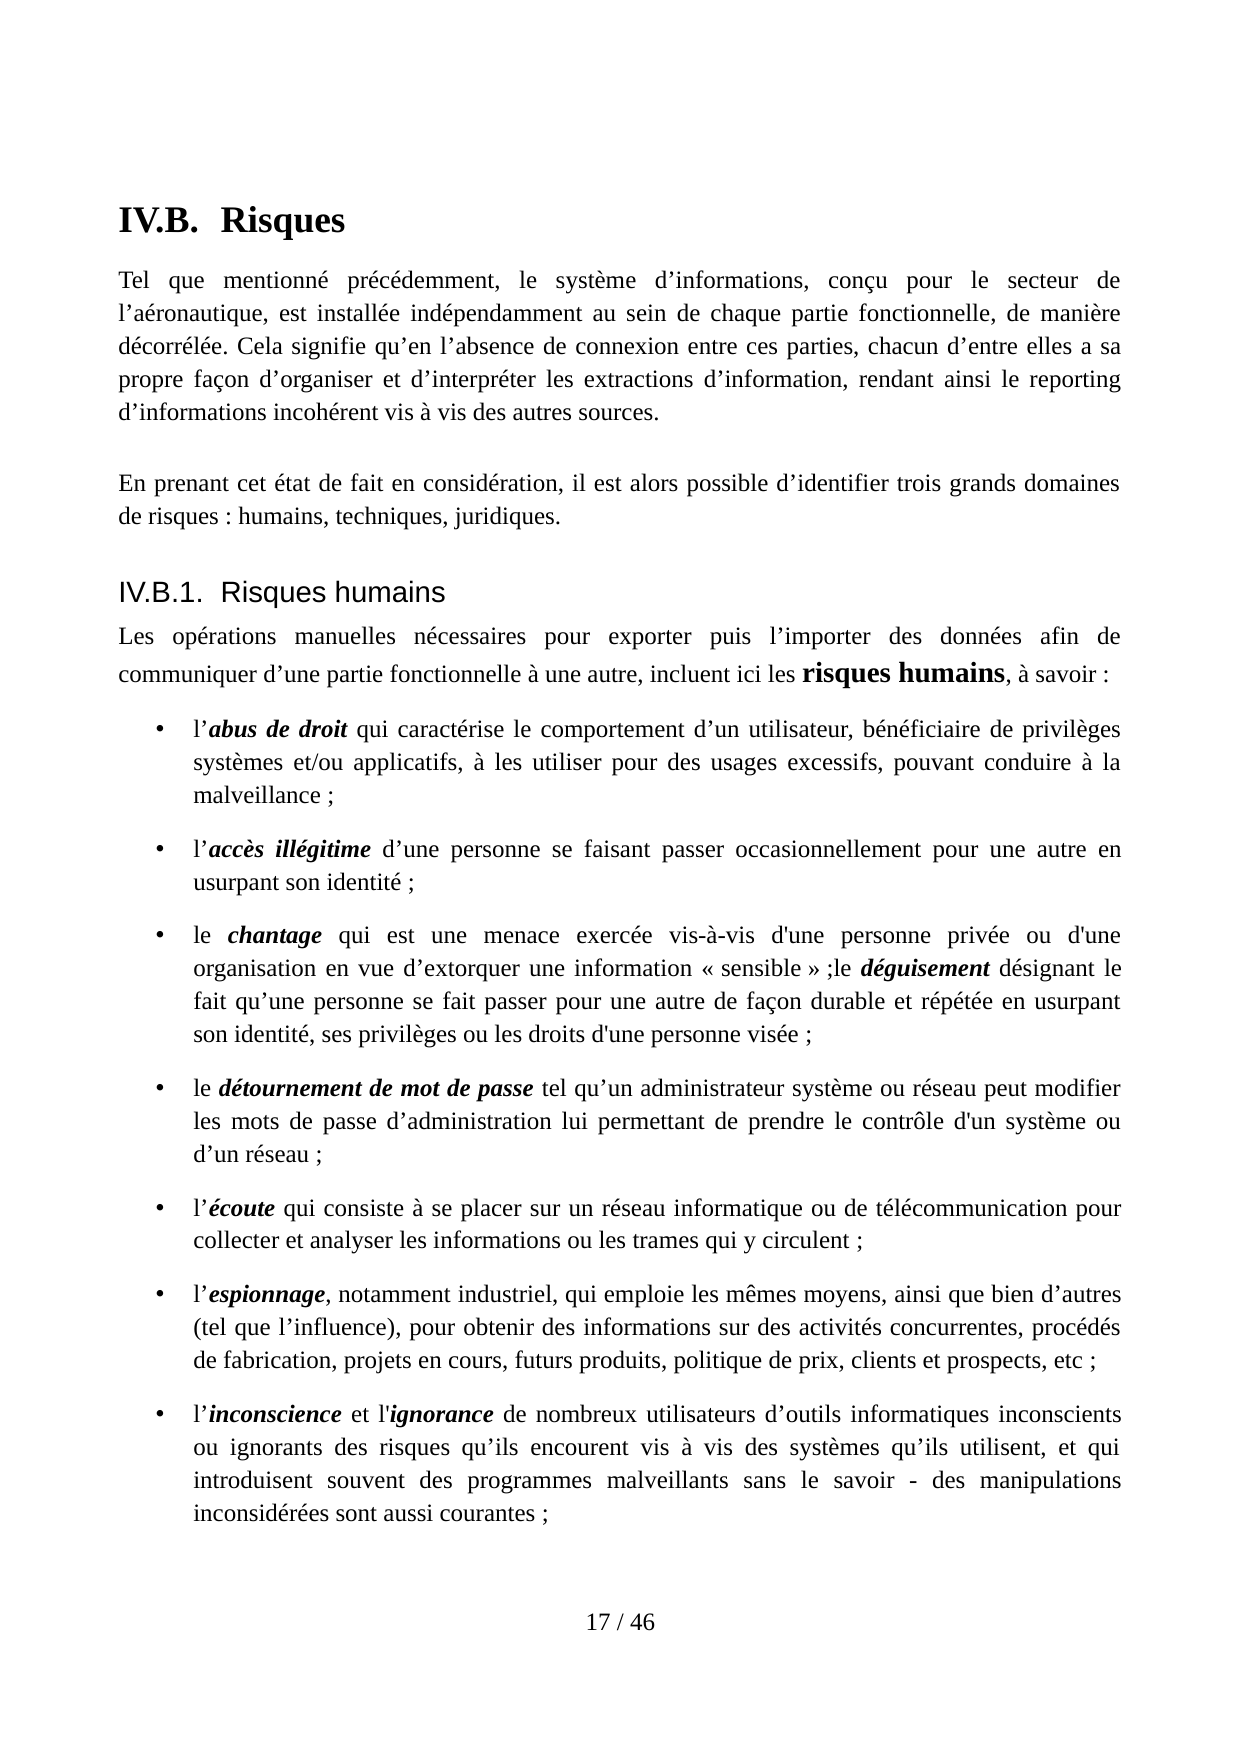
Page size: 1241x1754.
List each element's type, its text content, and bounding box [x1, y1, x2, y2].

list l’écoute qui consiste à se placer sur un réseau informatique ou de télécommunication pour collecter et analyser les informations ou les trames qui y circulent ; [156, 1193, 1122, 1254]
list l’accès illégitime d’une personne se faisant passer occasionnellement pour une autre en usurpant son identité ; [156, 834, 1122, 896]
list le détournement de mot de passe tel qu’un administrateur système ou réseau peut modifier les mots de passe d’administration lui permettant de prendre le contrôle d'un système ou d’un réseau ; [156, 1073, 1122, 1168]
list l’inconscience et l'ignorance de nombreux utilisateurs d’outils informatiques inconscients ou ignorants des risques qu’ils encourent vis à vis des systèmes qu’ils utilisent, et qui introduisent souvent des programmes malveillants sans le savoir - des manipulations inconsidérées sont aussi courantes ; [156, 1399, 1122, 1527]
text Tel que mentionné précédemment, le système d’informations, conçu pour le secteur de l’aéronautique, est installée indépendamment au sein de chaque partie fonctionnelle, de manière décorrélée. Cela signifie qu’en l’absence de connexion entre ces parties, chacun d’entre elles a sa propre façon d’organiser et d’interpréter les extractions d’information, rendant ainsi le reporting d’informations incohérent vis à vis des autres sources. [118, 265, 1122, 426]
list l’abus de droit qui caractérise le comportement d’un utilisateur, bénéficiaire de privilèges systèmes et/ou applicatifs, à les utiliser pour des usages excessifs, pouvant conduire à la malveillance ; [156, 714, 1122, 809]
list l’espionnage, notamment industriel, qui emploie les mêmes moyens, ainsi que bien d’autres (tel que l’influence), pour obtenir des informations sur des activités concurrentes, procédés de fabrication, projets en cours, futurs produits, politique de prix, clients et prospects, etc ; [156, 1279, 1122, 1374]
subtitle Risques humains [118, 575, 1122, 609]
subtitle Risques [118, 197, 1122, 240]
text En prenant cet état de fait en considération, il est alors possible d’identifier trois grands domaines de risques : humains, techniques, juridiques. [118, 468, 1122, 530]
text Les opérations manuelles nécessaires pour exporter puis l’importer des données afin de communiquer d’une partie fonctionnelle à une autre, incluent ici les risques humains, à savoir : [118, 621, 1122, 689]
list le chantage qui est une menace exercée vis-à-vis d'une personne privée ou d'une organisation en vue d’extorquer une information « sensible » ;le déguisement désignant le fait qu’une personne se fait passer pour une autre de façon durable et répétée en usurpant son identité, ses privilèges ou les droits d'une personne visée ; [156, 920, 1122, 1048]
